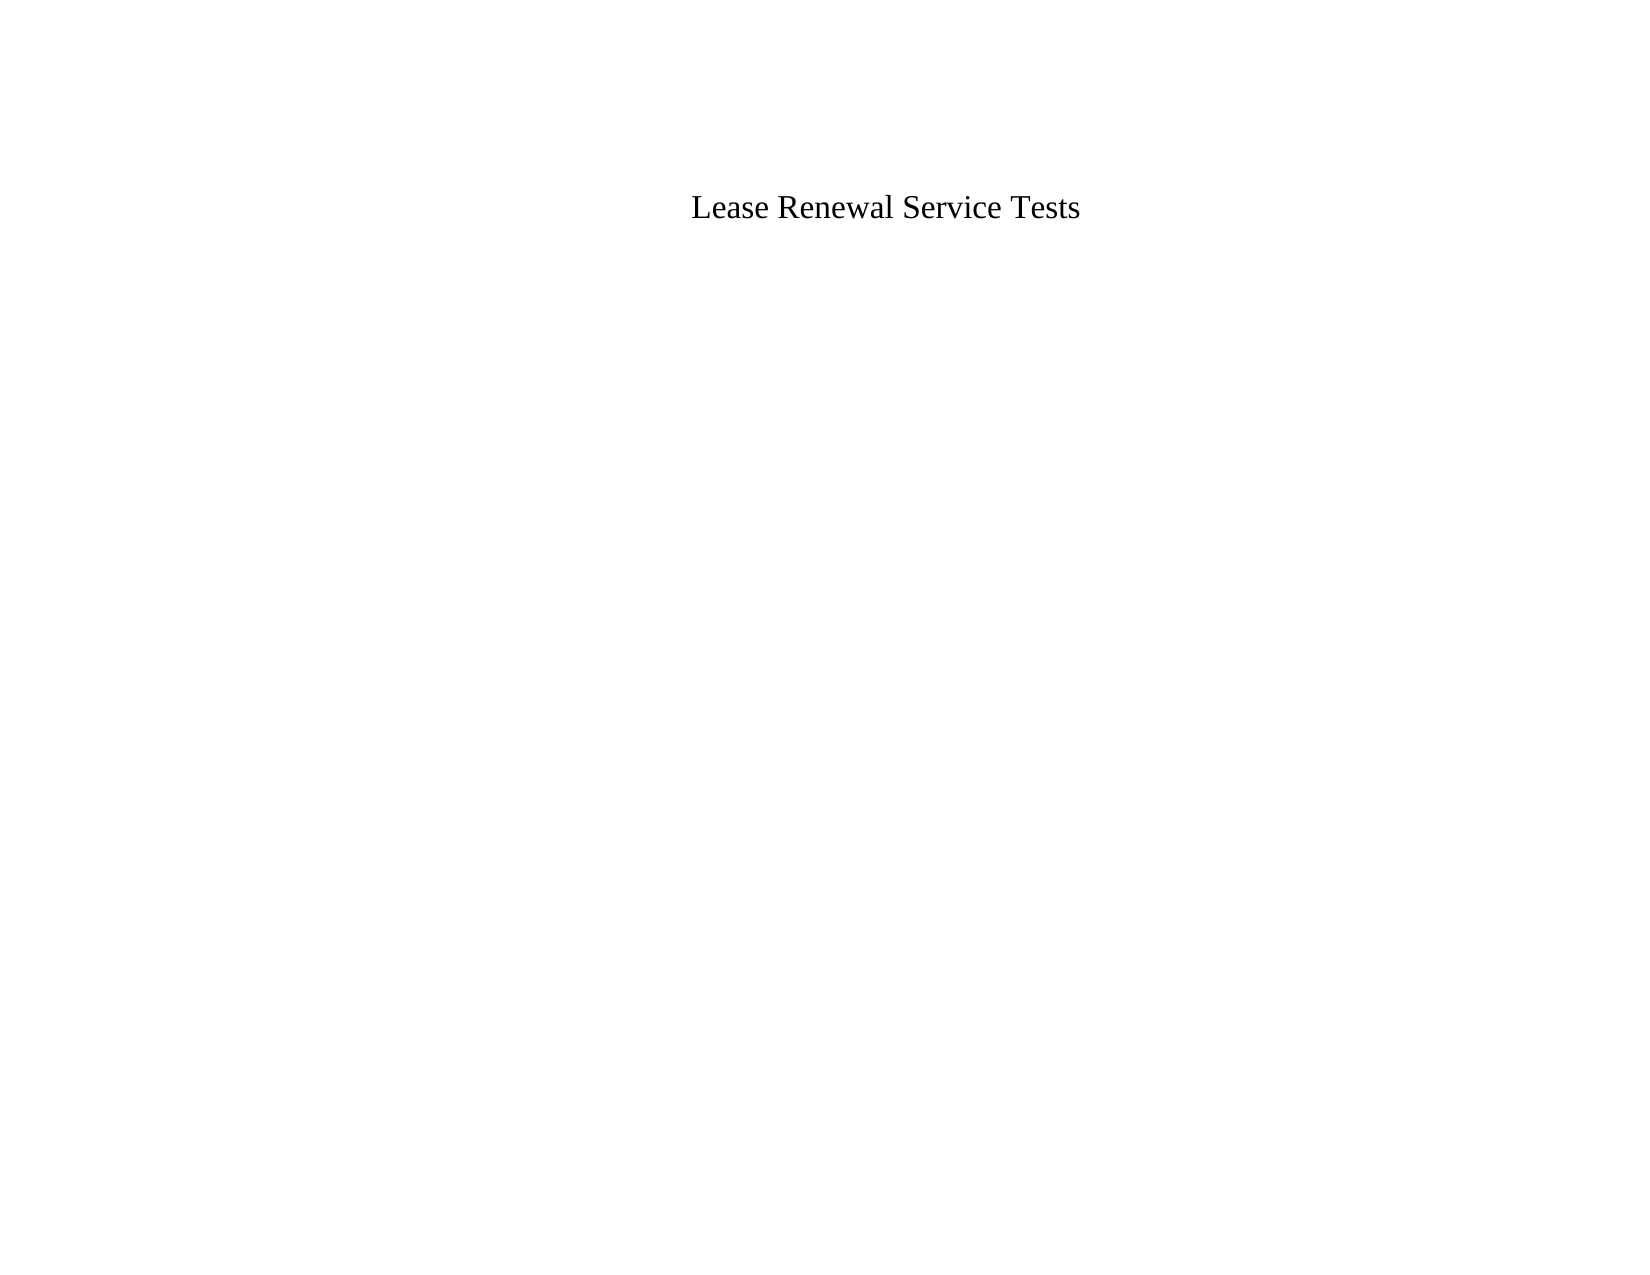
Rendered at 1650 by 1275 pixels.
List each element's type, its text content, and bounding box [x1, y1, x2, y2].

title Lease Renewal Service Tests [84, 187, 1650, 226]
